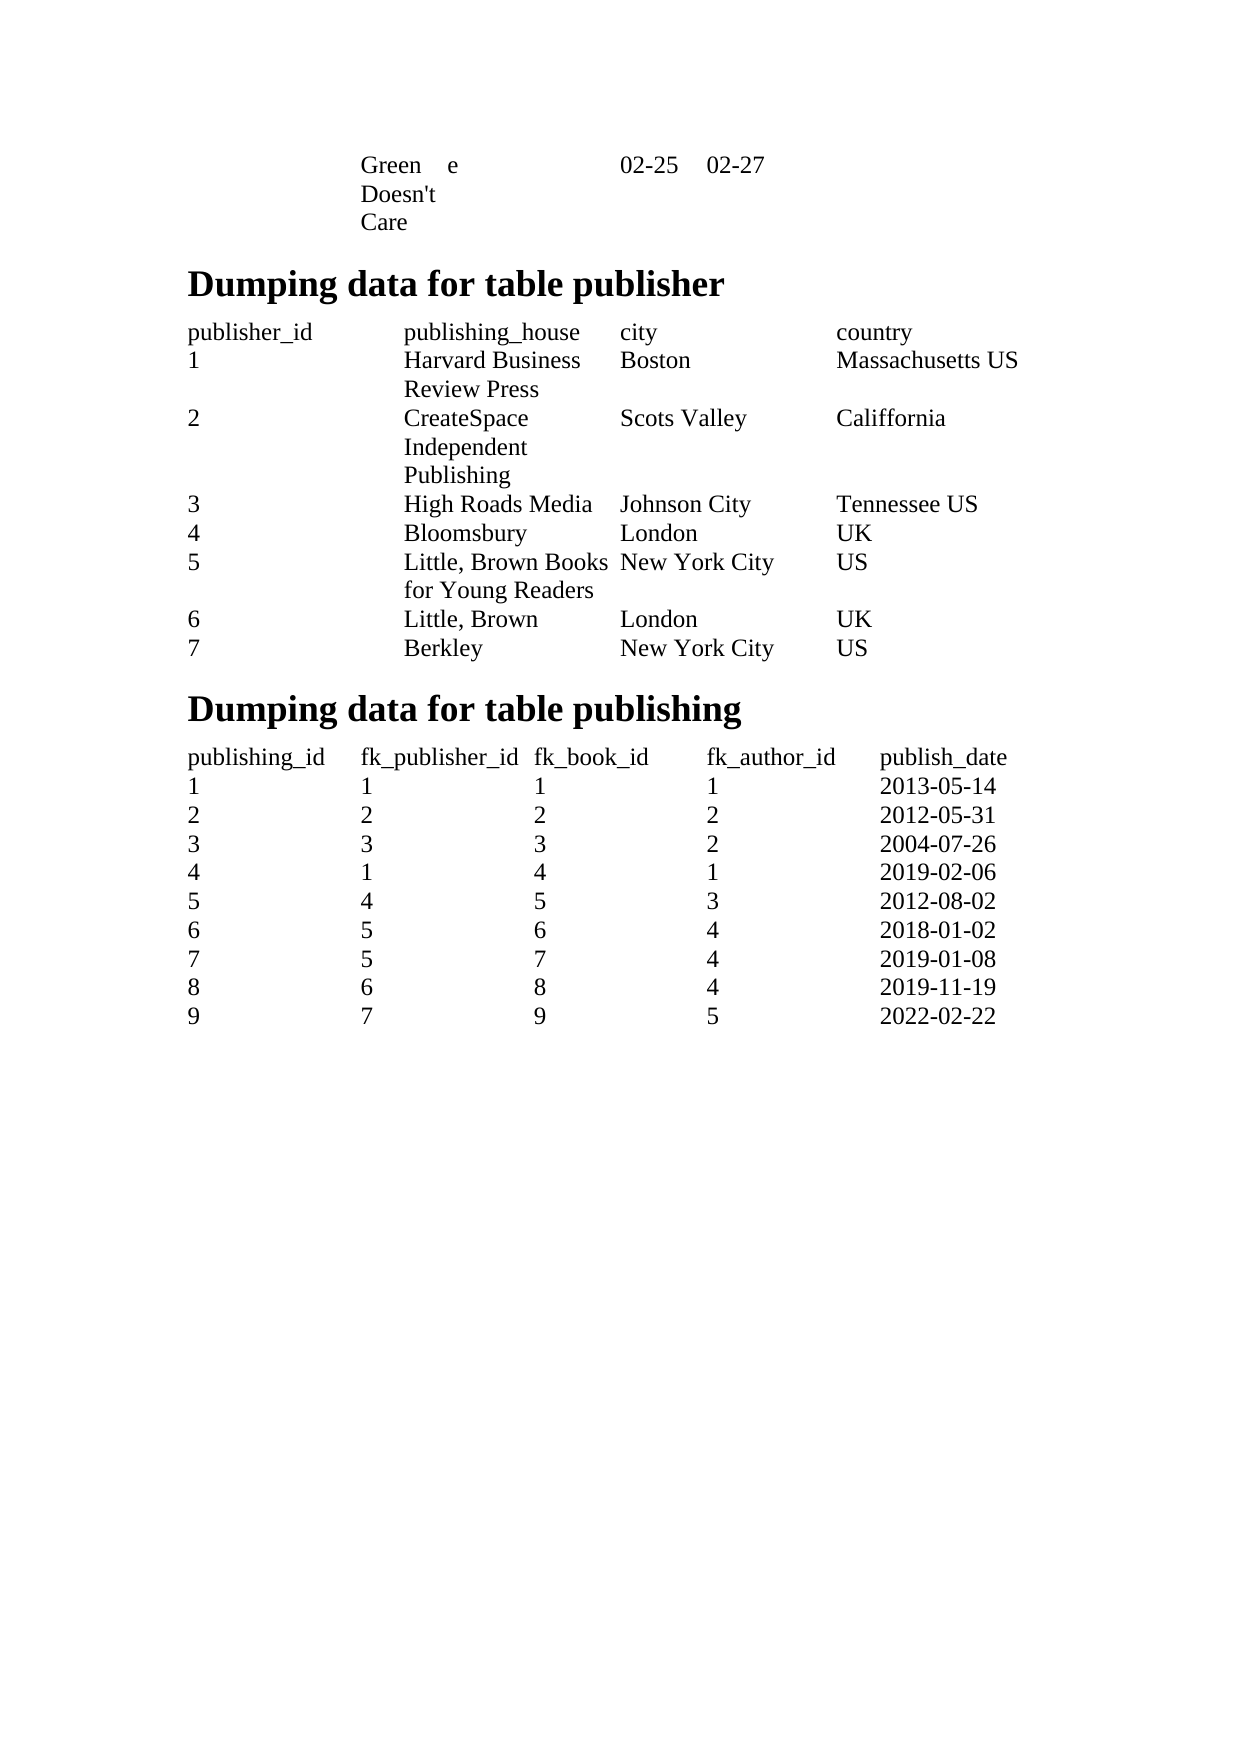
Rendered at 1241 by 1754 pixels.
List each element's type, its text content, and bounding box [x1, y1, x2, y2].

table_cell Massachusetts US [836, 346, 1053, 403]
table_cell Berkley [404, 633, 620, 662]
table_cell 2012-08-02 [880, 886, 1053, 915]
table_cell 02-25 [620, 150, 706, 236]
table_header country [836, 317, 1053, 346]
table_cell 6 [360, 973, 533, 1001]
table_cell 5 [706, 1001, 879, 1030]
table_cell UK [836, 518, 1053, 547]
table_cell 2019-11-19 [880, 973, 1053, 1001]
table_cell 3 [534, 829, 706, 857]
table_header city [620, 317, 836, 346]
table_cell Boston [620, 346, 836, 403]
table_cell 6 [188, 604, 404, 633]
table_cell London [620, 518, 836, 547]
table_cell 9 [534, 1001, 706, 1030]
table_cell CreateSpace Independent Publishing [404, 403, 620, 489]
table_cell 2019-01-08 [880, 944, 1053, 972]
table_cell 2012-05-31 [880, 800, 1053, 829]
table_cell 2 [188, 800, 360, 829]
table_cell [880, 150, 966, 236]
table_cell 2 [706, 829, 879, 857]
table_cell New York City [620, 547, 836, 604]
table_cell 5 [188, 547, 404, 604]
table_cell Little, Brown [404, 604, 620, 633]
table_cell Califfornia [836, 403, 1053, 489]
table_cell [534, 150, 620, 236]
table_cell 9 [188, 1001, 360, 1030]
table_cell London [620, 604, 836, 633]
table_cell UK [836, 604, 1053, 633]
table_cell 02-27 [706, 150, 793, 236]
table_cell Johnson City [620, 489, 836, 518]
table_cell [793, 150, 879, 236]
table_header publishing_house [404, 317, 620, 346]
table_cell High Roads Media [404, 489, 620, 518]
table_header fk_author_id [706, 743, 879, 771]
subtitle Dumping data for table publishing [187, 687, 1053, 730]
table_header publisher_id [188, 317, 404, 346]
table_cell 4 [706, 944, 879, 972]
table_cell 6 [534, 915, 706, 944]
table_cell 7 [188, 633, 404, 662]
table_cell 2018-01-02 [880, 915, 1053, 944]
table_cell US [836, 547, 1053, 604]
table_cell 2 [360, 800, 533, 829]
table_cell 3 [188, 829, 360, 857]
table_cell Scots Valley [620, 403, 836, 489]
table_cell 5 [188, 886, 360, 915]
table_header publish_date [880, 743, 1053, 771]
table_cell 6 [188, 915, 360, 944]
table_cell 5 [360, 915, 533, 944]
table_cell 7 [188, 944, 360, 972]
table_cell 4 [188, 518, 404, 547]
table_cell 2019-02-06 [880, 858, 1053, 886]
table_cell 7 [534, 944, 706, 972]
table_cell 2 [534, 800, 706, 829]
table_header fk_book_id [534, 743, 706, 771]
table_cell 8 [534, 973, 706, 1001]
table_cell 4 [360, 886, 533, 915]
table_cell Bloomsbury [404, 518, 620, 547]
table_cell 2004-07-26 [880, 829, 1053, 857]
table_cell 1 [534, 771, 706, 800]
table_cell 5 [360, 944, 533, 972]
table_cell 1 [360, 771, 533, 800]
table_cell [274, 150, 360, 236]
table_cell 4 [188, 858, 360, 886]
table_cell 2013-05-14 [880, 771, 1053, 800]
table_cell Little, Brown Books for Young Readers [404, 547, 620, 604]
table_cell New York City [620, 633, 836, 662]
table_cell 1 [360, 858, 533, 886]
table_cell 2022-02-22 [880, 1001, 1053, 1030]
table_cell 4 [706, 973, 879, 1001]
table_cell Green Doesn't Care [360, 150, 447, 236]
table_cell 3 [706, 886, 879, 915]
table_cell 3 [360, 829, 533, 857]
table_cell 8 [188, 973, 360, 1001]
table_cell 4 [534, 858, 706, 886]
table_cell 3 [188, 489, 404, 518]
table_cell e [447, 150, 533, 236]
table_header fk_publisher_id [360, 743, 533, 771]
table_cell [966, 150, 1053, 236]
table_cell 1 [188, 771, 360, 800]
table_cell 2 [706, 800, 879, 829]
table_cell Harvard Business Review Press [404, 346, 620, 403]
table_cell 2 [188, 403, 404, 489]
table_cell 1 [706, 771, 879, 800]
table_cell 4 [706, 915, 879, 944]
subtitle Dumping data for table publisher [187, 261, 1053, 304]
table_cell Tennessee US [836, 489, 1053, 518]
table_header publishing_id [188, 743, 360, 771]
table_cell [188, 150, 274, 236]
table_cell 5 [534, 886, 706, 915]
table_cell US [836, 633, 1053, 662]
table_cell 1 [188, 346, 404, 403]
table_cell 1 [706, 858, 879, 886]
table_cell 7 [360, 1001, 533, 1030]
